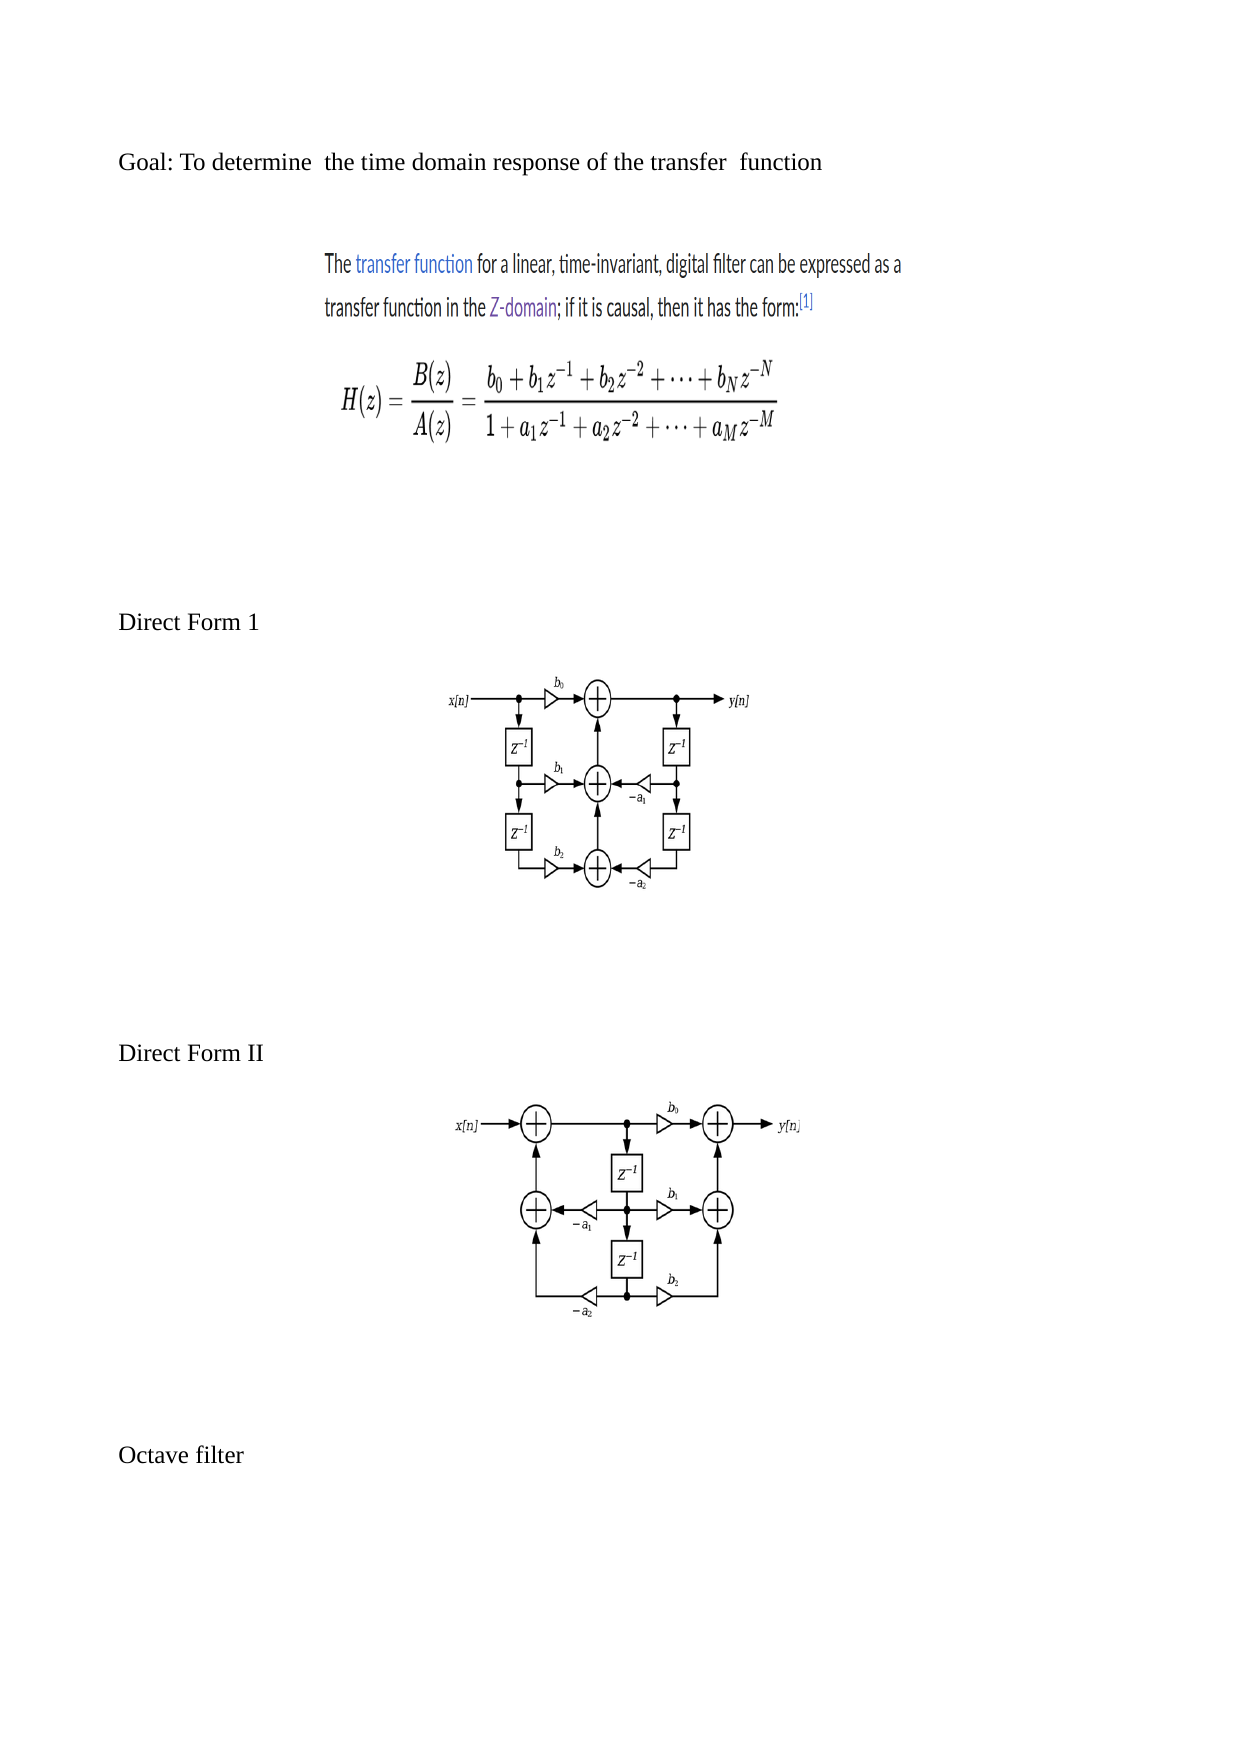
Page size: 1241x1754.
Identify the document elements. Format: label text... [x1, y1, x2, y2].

text Goal: To determine the time domain response of the transfer function [118, 147, 1122, 176]
picture [321, 233, 919, 460]
text Octave filter [118, 1441, 1122, 1469]
text Direct Form 1 [118, 607, 1122, 636]
picture [429, 664, 812, 907]
picture [440, 1095, 800, 1344]
text Direct Form II [118, 1038, 1122, 1067]
